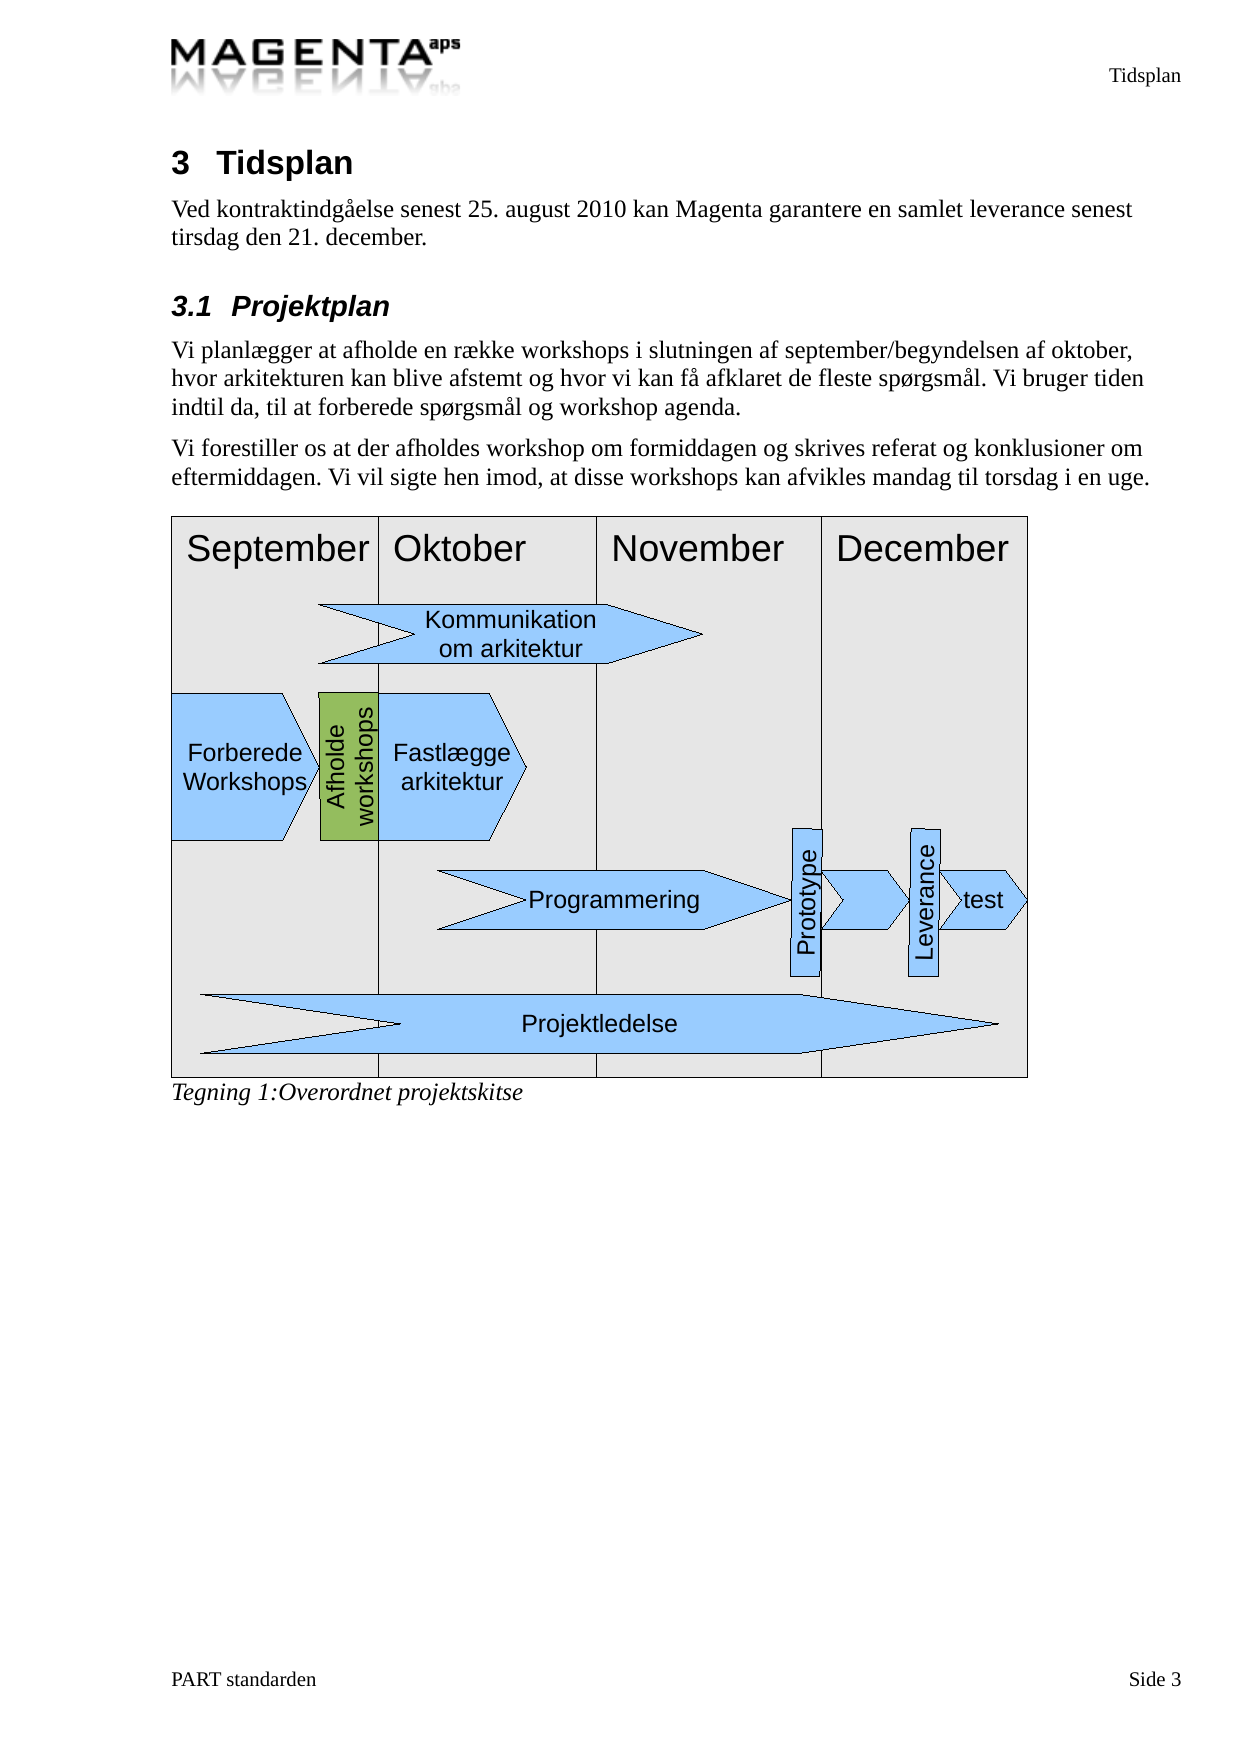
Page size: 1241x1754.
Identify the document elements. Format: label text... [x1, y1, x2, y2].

text Ved kontraktindgåelse senest 25. august 2010 kan Magenta garantere en samlet leverance senest tirsdag den 21. december. [171, 194, 1181, 251]
text Vi planlægger at afholde en række workshops i slutningen af september/begyndelsen af oktober, hvor arkitekturen kan blive afstemt og hvor vi kan få afklaret de fleste spørgsmål. Vi bruger tiden indtil da, til at forberede spørgsmål og workshop agenda. [171, 335, 1181, 421]
subtitle Tidsplan [171, 143, 1181, 181]
subtitle Projektplan [171, 289, 1181, 322]
text Vi forestiller os at der afholdes workshop om formiddagen og skrives referat og konklusioner om eftermiddagen. Vi vil sigte hen imod, at disse workshops kan afvikles mandag til torsdag i en uge. [171, 433, 1181, 491]
text Tegning 1:Overordnet projektskitse [171, 1078, 1028, 1106]
picture [171, 39, 461, 96]
